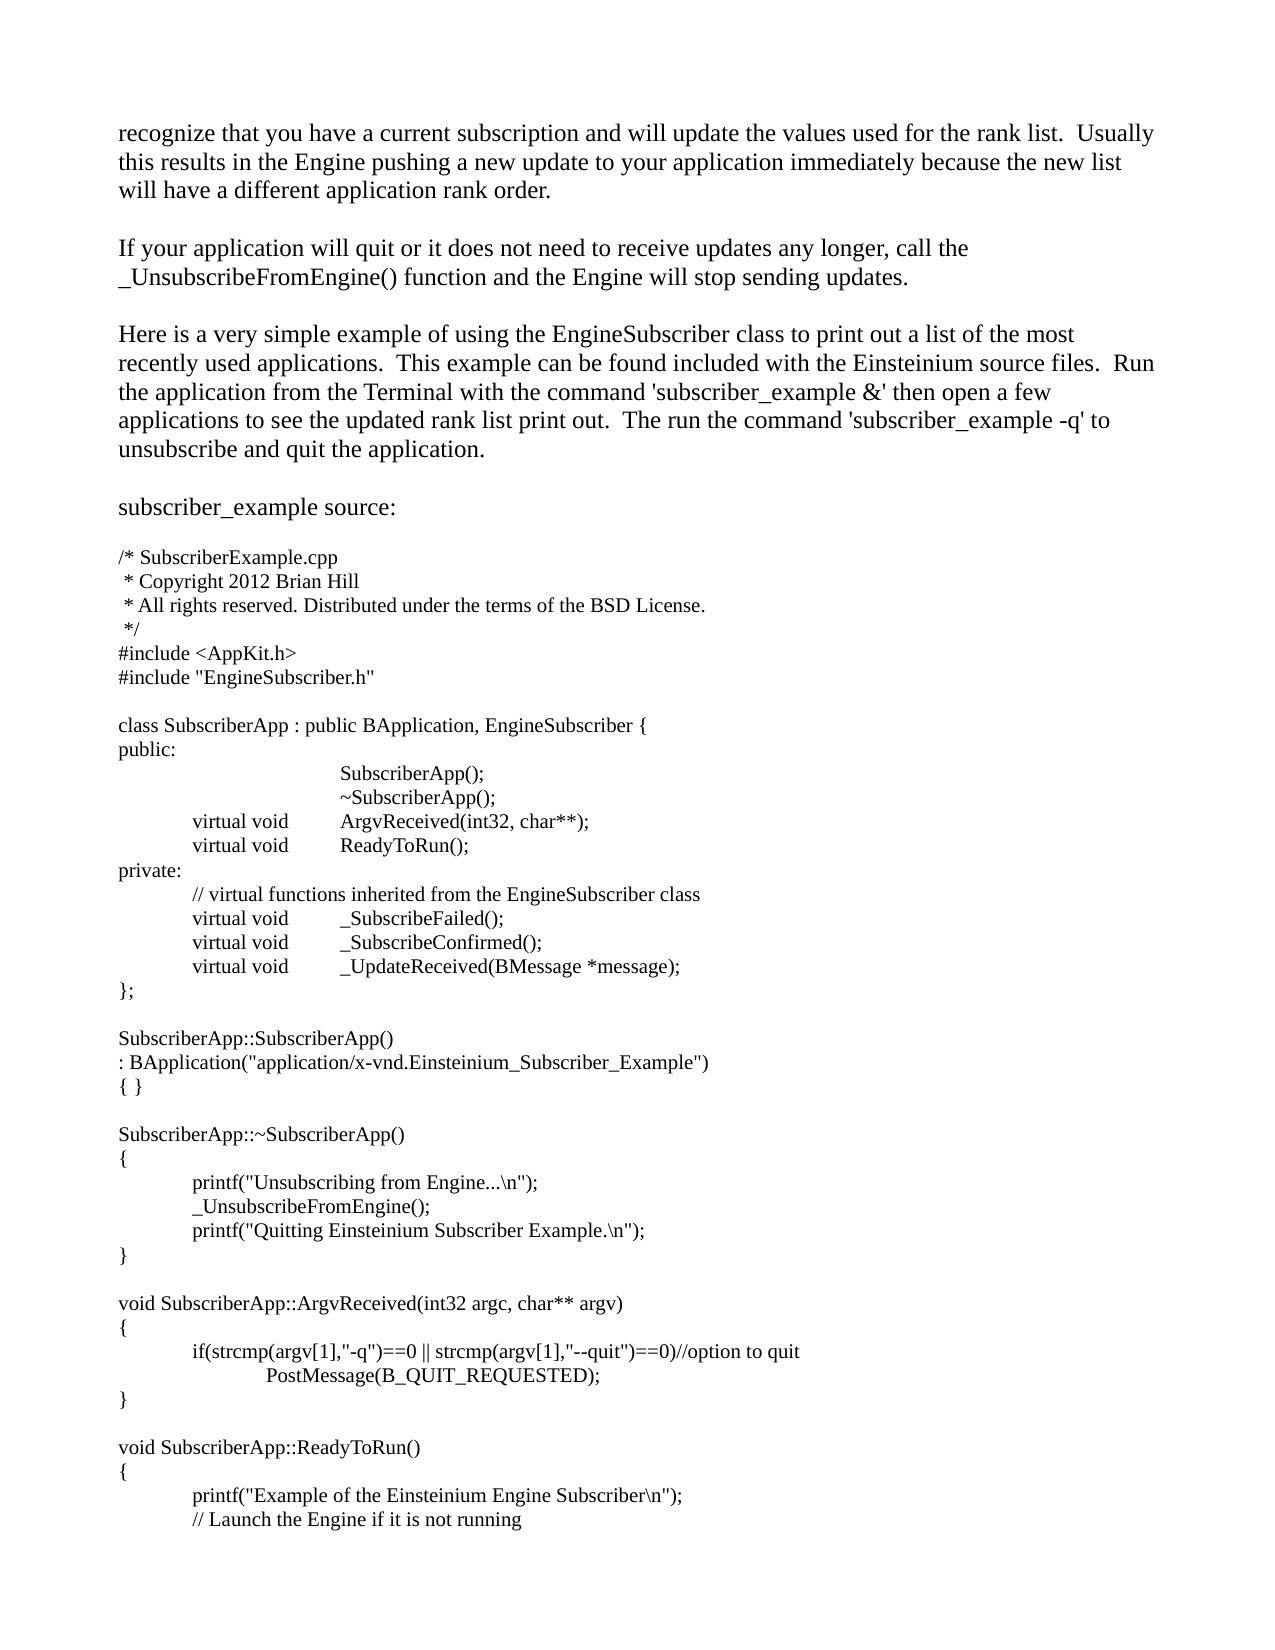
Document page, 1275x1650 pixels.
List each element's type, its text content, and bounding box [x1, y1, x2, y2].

text subscriber_example source: [118, 492, 1157, 521]
text virtual void _SubscribeFailed(); [118, 906, 1157, 930]
text PostMessage(B_QUIT_REQUESTED); [118, 1363, 1157, 1387]
text recognize that you have a current subscription and will update the values used for the rank list. Usually this results in the Engine pushing a new update to your application immediately because the new list will have a different application rank order. [118, 118, 1157, 204]
text public: [118, 737, 1157, 761]
text // Launch the Engine if it is not running [118, 1507, 1157, 1531]
text private: [118, 857, 1157, 882]
text virtual void ArgvReceived(int32, char**); [118, 809, 1157, 833]
text virtual void ReadyToRun(); [118, 833, 1157, 857]
text _UnsubscribeFromEngine(); [118, 1194, 1157, 1218]
text #include "EngineSubscriber.h" [118, 665, 1157, 689]
text }; [118, 978, 1157, 1002]
text { [118, 1146, 1157, 1170]
text Here is a very simple example of using the EngineSubscriber class to print out a list of the most recently used applications. This example can be found included with the Einsteinium source files. Run the application from the Terminal with the command 'subscriber_example &' then open a few applications to see the updated rank list print out. The run the command 'subscriber_example -q' to unsubscribe and quit the application. [118, 319, 1157, 463]
text void SubscriberApp::ArgvReceived(int32 argc, char** argv) [118, 1291, 1157, 1315]
text /* SubscriberExample.cpp [118, 545, 1157, 569]
text } [118, 1242, 1157, 1267]
text printf("Quitting Einsteinium Subscriber Example.\n"); [118, 1218, 1157, 1242]
text { [118, 1459, 1157, 1483]
text * Copyright 2012 Brian Hill [118, 569, 1157, 593]
text virtual void _UpdateReceived(BMessage *message); [118, 954, 1157, 978]
text ~SubscriberApp(); [118, 785, 1157, 809]
text class SubscriberApp : public BApplication, EngineSubscriber { [118, 713, 1157, 737]
text if(strcmp(argv[1],"-q")==0 || strcmp(argv[1],"--quit")==0)//option to quit [118, 1339, 1157, 1363]
text } [118, 1387, 1157, 1411]
text // virtual functions inherited from the EngineSubscriber class [118, 882, 1157, 906]
text virtual void _SubscribeConfirmed(); [118, 930, 1157, 954]
text printf("Example of the Einsteinium Engine Subscriber\n"); [118, 1483, 1157, 1507]
text printf("Unsubscribing from Engine...\n"); [118, 1170, 1157, 1194]
text If your application will quit or it does not need to receive updates any longer, call the _UnsubscribeFromEngine() function and the Engine will stop sending updates. [118, 233, 1157, 291]
text SubscriberApp::~SubscriberApp() [118, 1122, 1157, 1146]
text void SubscriberApp::ReadyToRun() [118, 1435, 1157, 1459]
text { } [118, 1074, 1157, 1098]
text */ [118, 617, 1157, 641]
text SubscriberApp(); [118, 761, 1157, 785]
text : BApplication("application/x-vnd.Einsteinium_Subscriber_Example") [118, 1050, 1157, 1074]
text #include <AppKit.h> [118, 641, 1157, 665]
text { [118, 1315, 1157, 1339]
text SubscriberApp::SubscriberApp() [118, 1026, 1157, 1050]
text * All rights reserved. Distributed under the terms of the BSD License. [118, 593, 1157, 617]
